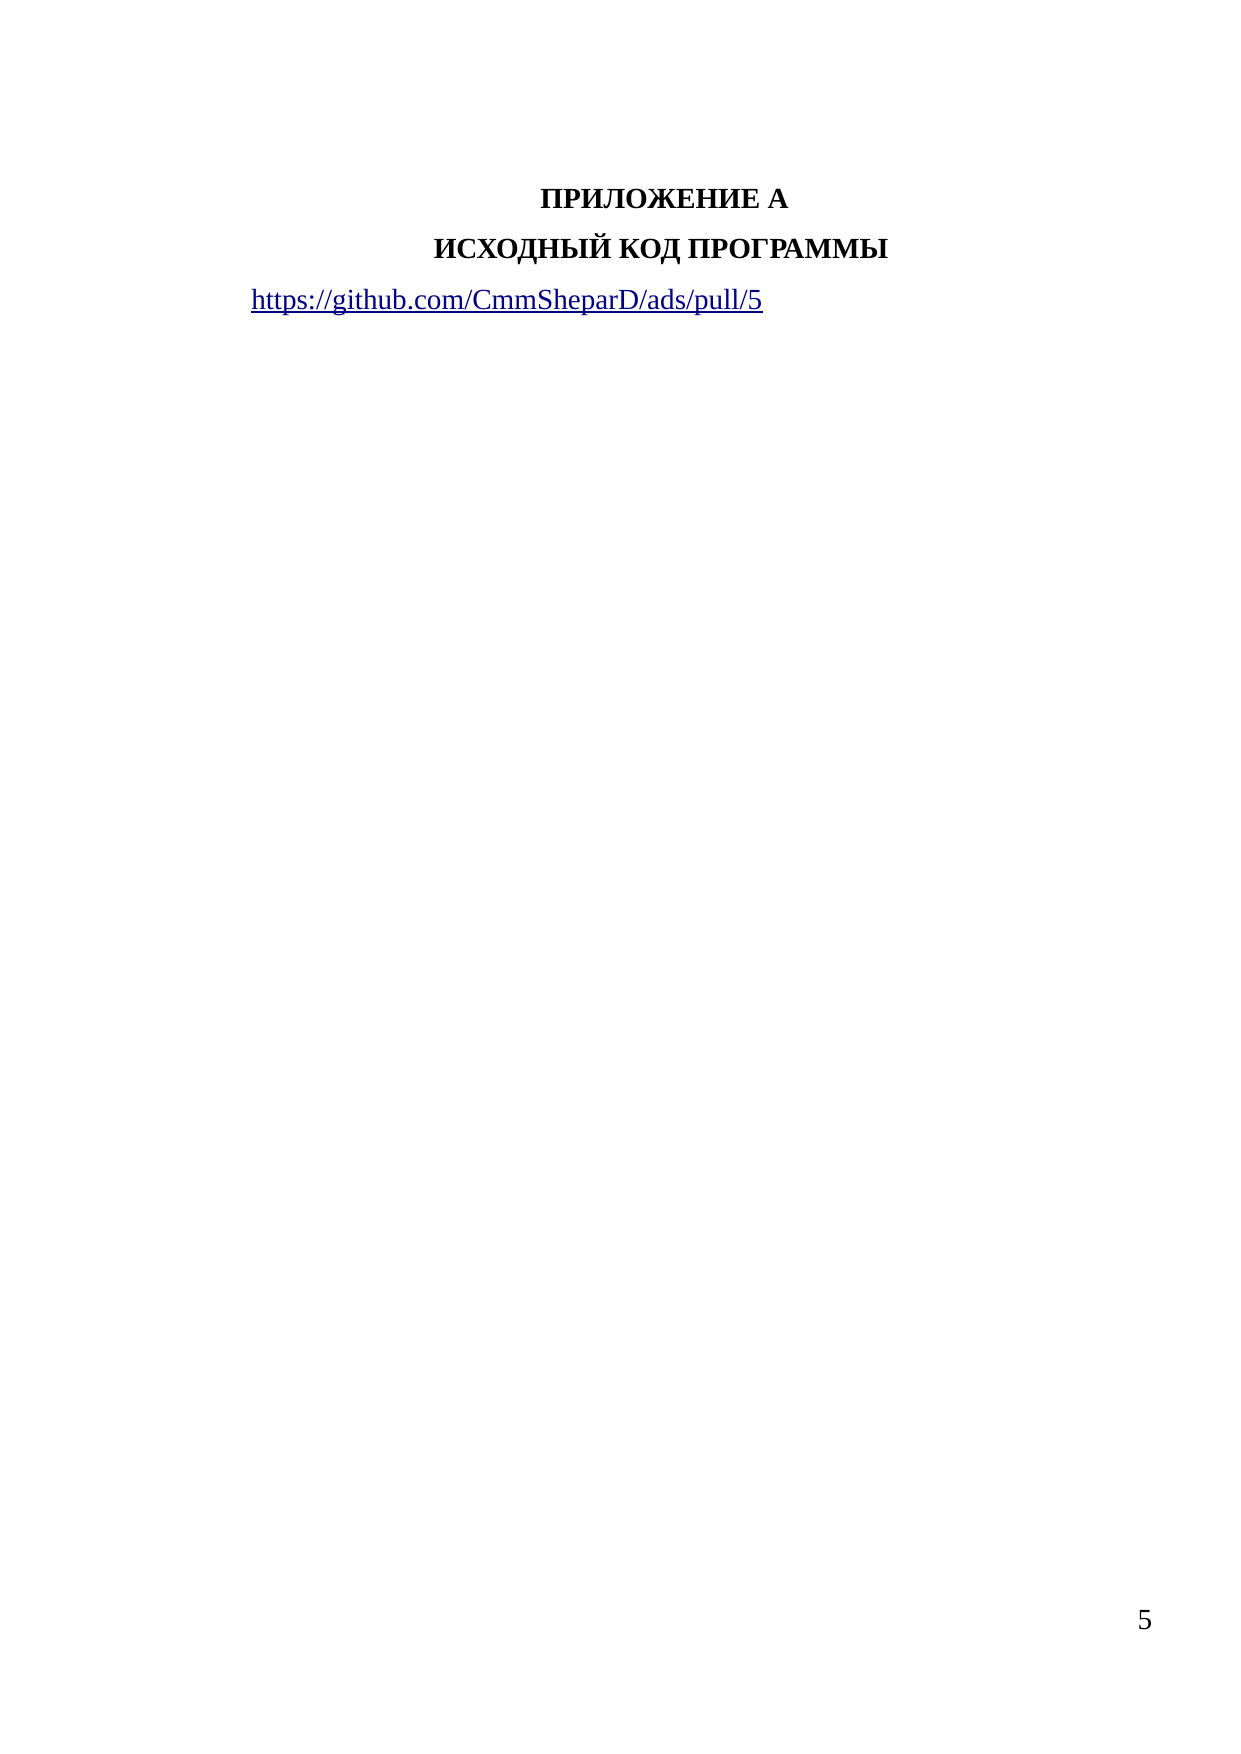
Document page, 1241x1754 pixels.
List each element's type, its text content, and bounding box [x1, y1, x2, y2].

text https://github.com/CmmSheparD/ads/pull/5 [177, 282, 1152, 315]
subtitle Приложение А Исходный код программы [177, 181, 1152, 265]
